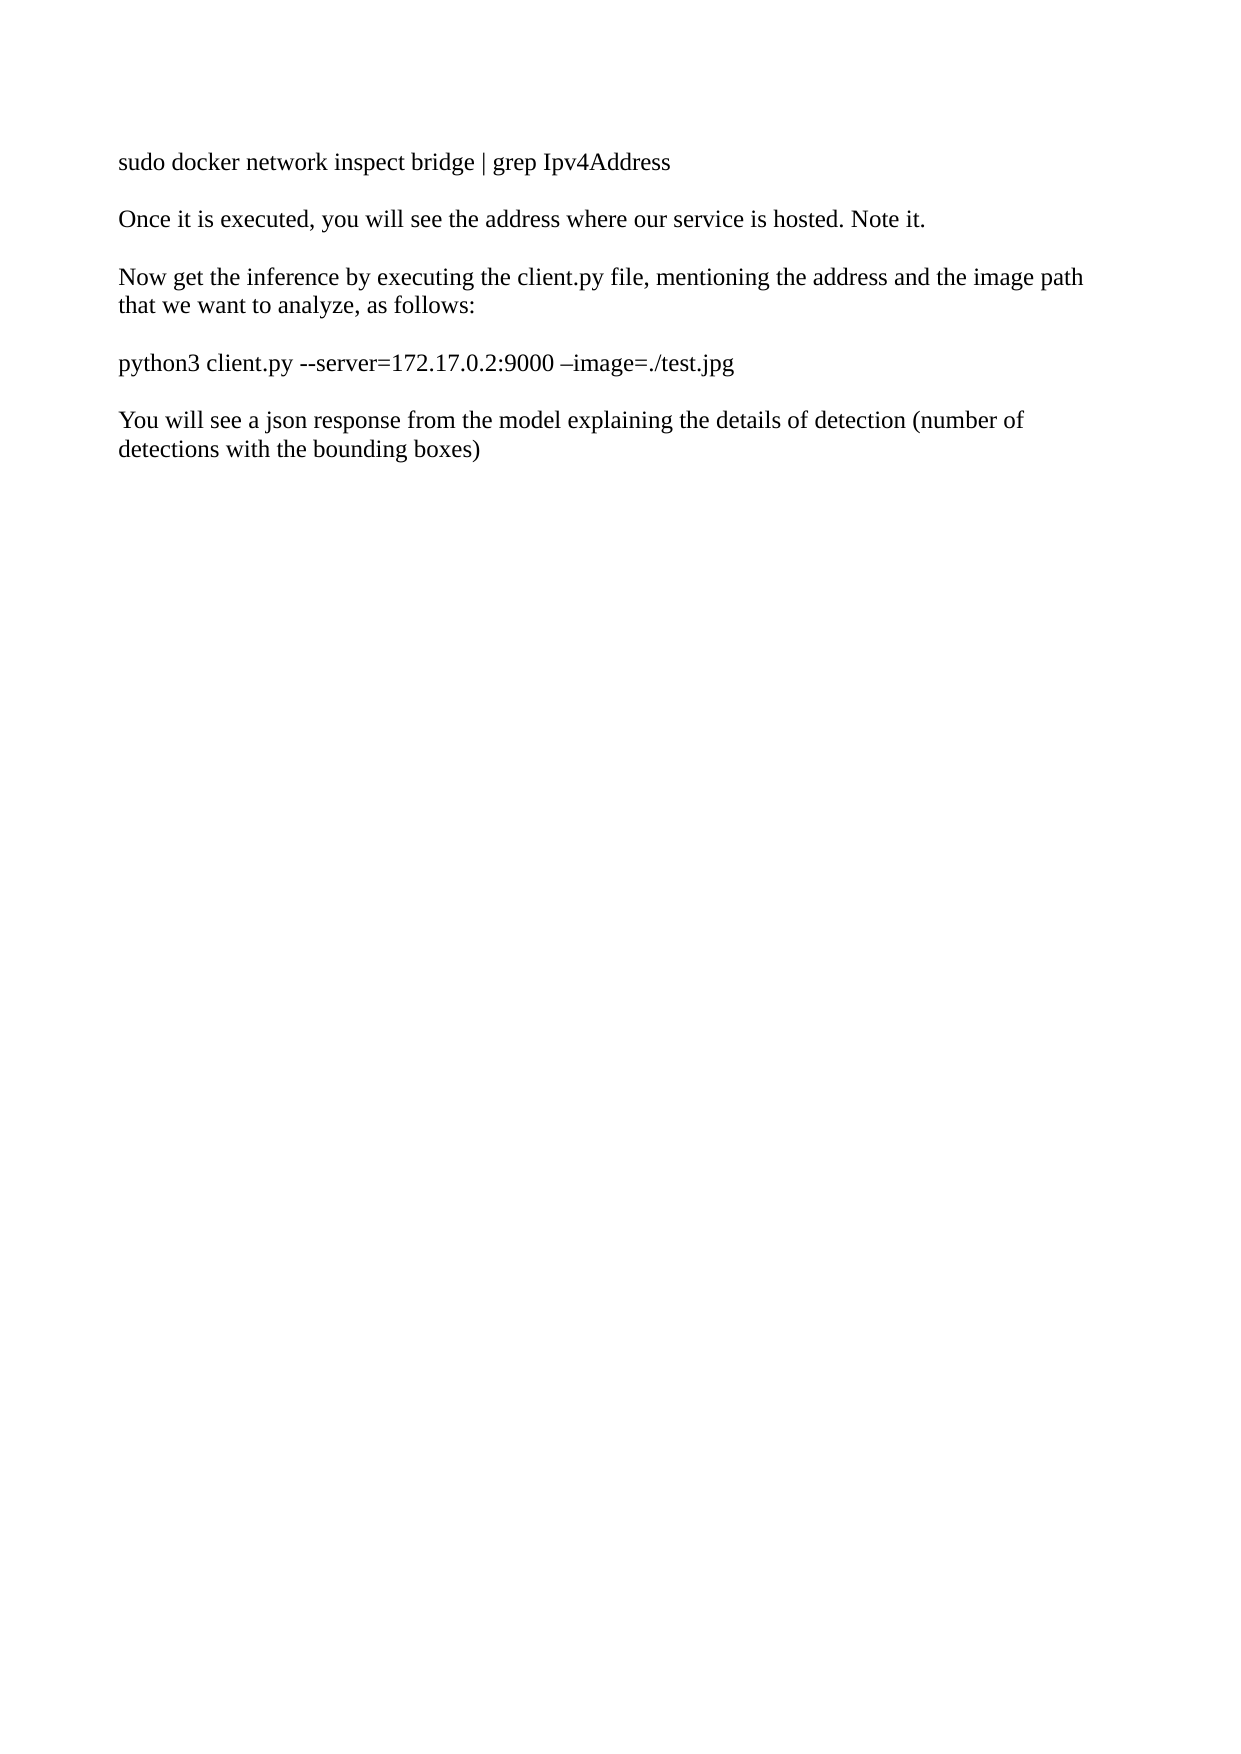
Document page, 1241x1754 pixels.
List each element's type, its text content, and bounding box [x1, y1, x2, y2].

text Once it is executed, you will see the address where our service is hosted. Note it. [118, 204, 1122, 233]
text python3 client.py --server=172.17.0.2:9000 –image=./test.jpg [118, 348, 1122, 377]
text sudo docker network inspect bridge | grep Ipv4Address [118, 147, 1122, 176]
text Now get the inference by executing the client.py file, mentioning the address and the image path that we want to analyze, as follows: [118, 262, 1122, 319]
text You will see a json response from the model explaining the details of detection (number of detections with the bounding boxes) [118, 406, 1122, 463]
